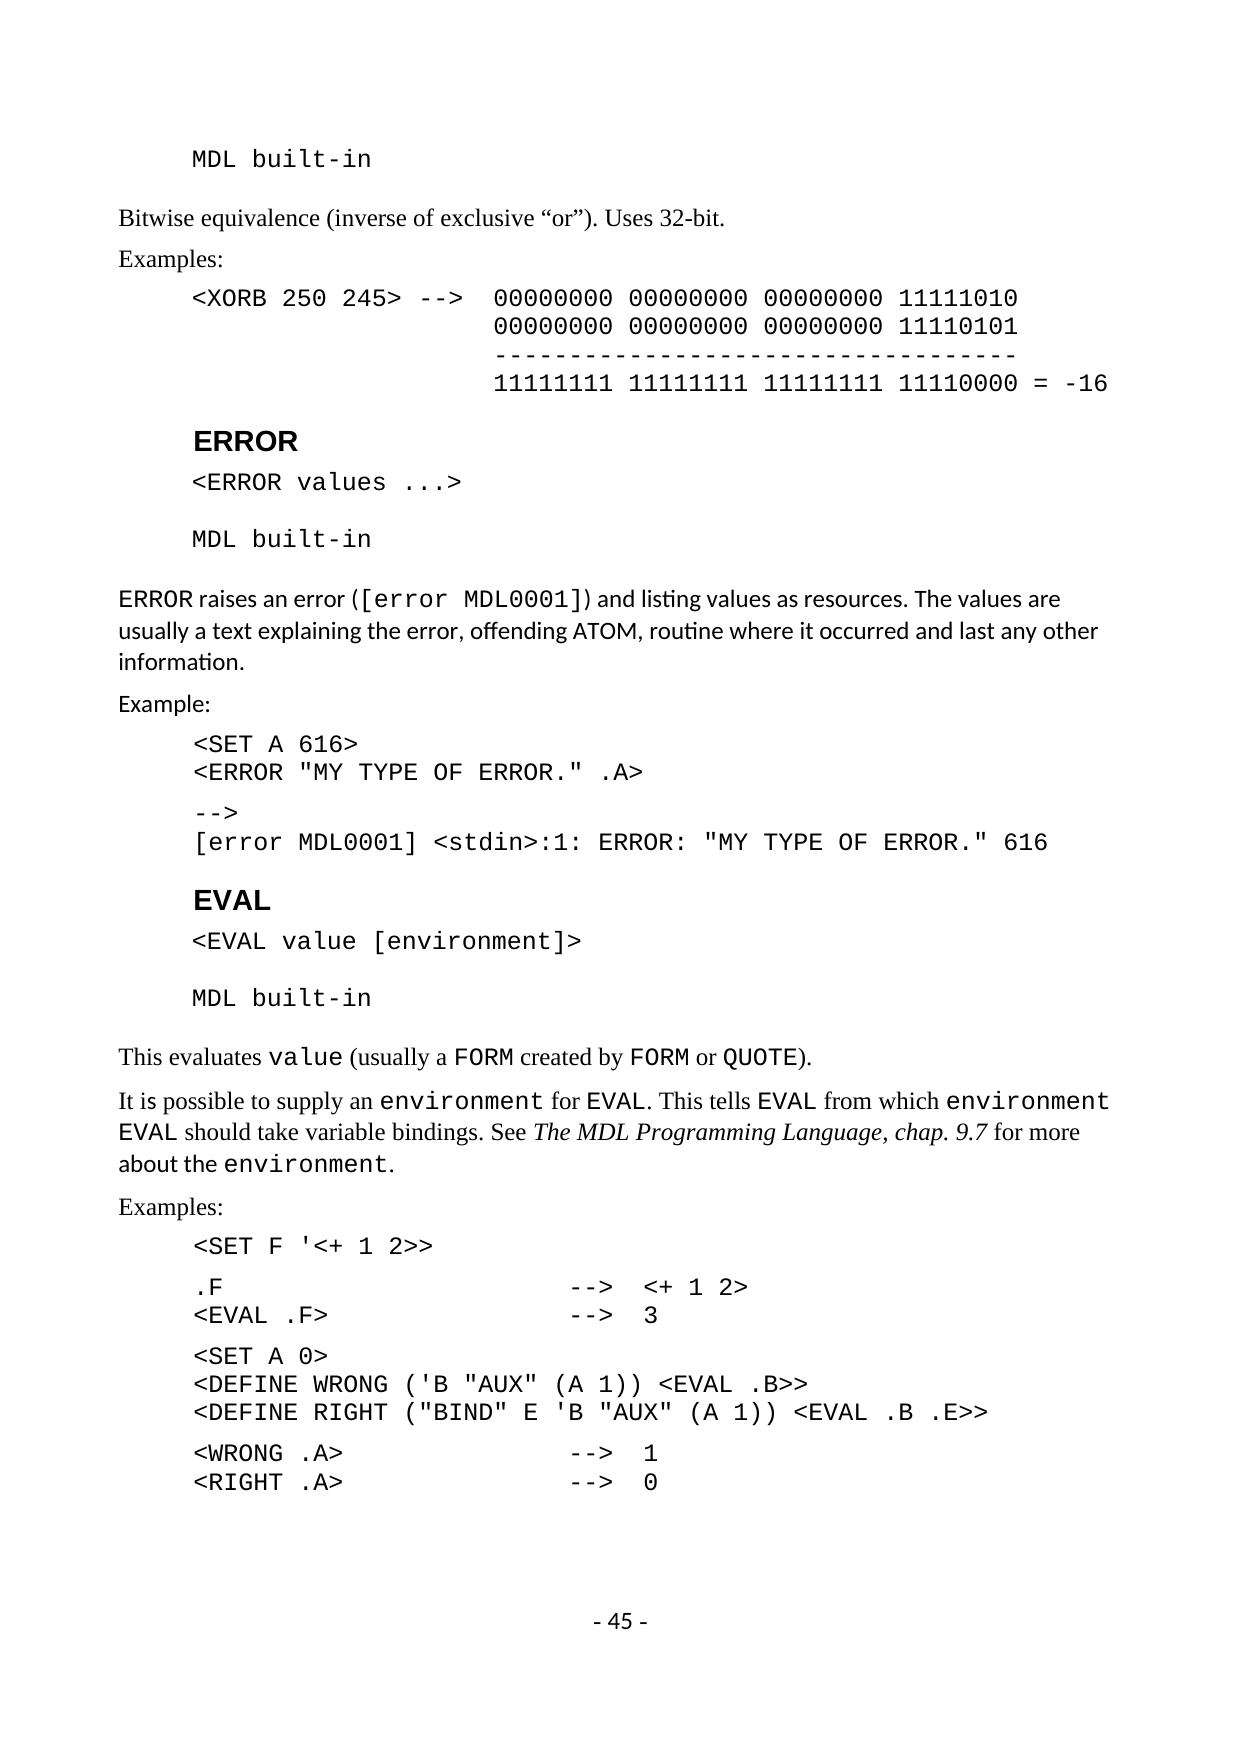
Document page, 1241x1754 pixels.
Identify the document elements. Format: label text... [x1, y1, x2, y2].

text MDL built-in [192, 985, 1122, 1013]
text --> [error MDL0001] <stdin>:1: ERROR: "MY TYPE OF ERROR." 616 [118, 801, 1122, 857]
text <WRONG .A> --> 1 <RIGHT .A> --> 0 [118, 1441, 1122, 1497]
text Example: [118, 689, 1122, 719]
subtitle ERROR [118, 424, 1122, 457]
text ERROR raises an error ([error MDL0001]) and listing values as resources. The values are usually a text explaining the error, offending ATOM, routine where it occurred and last any other information. [118, 583, 1122, 676]
text Examples: [118, 1192, 1122, 1221]
text <SET F '<+ 1 2>> [118, 1233, 1122, 1262]
text <ERROR values ...> [192, 470, 1122, 498]
text MDL built-in [192, 527, 1122, 555]
text <SET A 616> <ERROR "MY TYPE OF ERROR." .A> [118, 732, 1122, 788]
subtitle EVAL [118, 882, 1122, 916]
text MDL built-in [192, 146, 1122, 175]
text It is possible to supply an environment for EVAL. This tells EVAL from which environment EVAL should take variable bindings. See The MDL Programming Language, chap. 9.7 for more about the environment. [118, 1085, 1122, 1179]
text This evaluates value (usually a FORM created by FORM or QUOTE). [118, 1042, 1122, 1073]
text .F --> <+ 1 2> <EVAL .F> --> 3 [118, 1274, 1122, 1331]
text <XORB 250 245> --> 00000000 00000000 00000000 11111010 00000000 00000000 00000000 11110101 ----------------------------------- 11111111 11111111 11111111 11110000 = -16 [192, 286, 1122, 399]
text <EVAL value [environment]> [192, 928, 1122, 957]
text Examples: [118, 244, 1122, 273]
text Bitwise equivalence (inverse of exclusive “or”). Uses 32-bit. [118, 203, 1122, 232]
text <SET A 0> <DEFINE WRONG ('B "AUX" (A 1)) <EVAL .B>> <DEFINE RIGHT ("BIND" E 'B "AUX" (A 1)) <EVAL .B .E>> [118, 1343, 1122, 1428]
